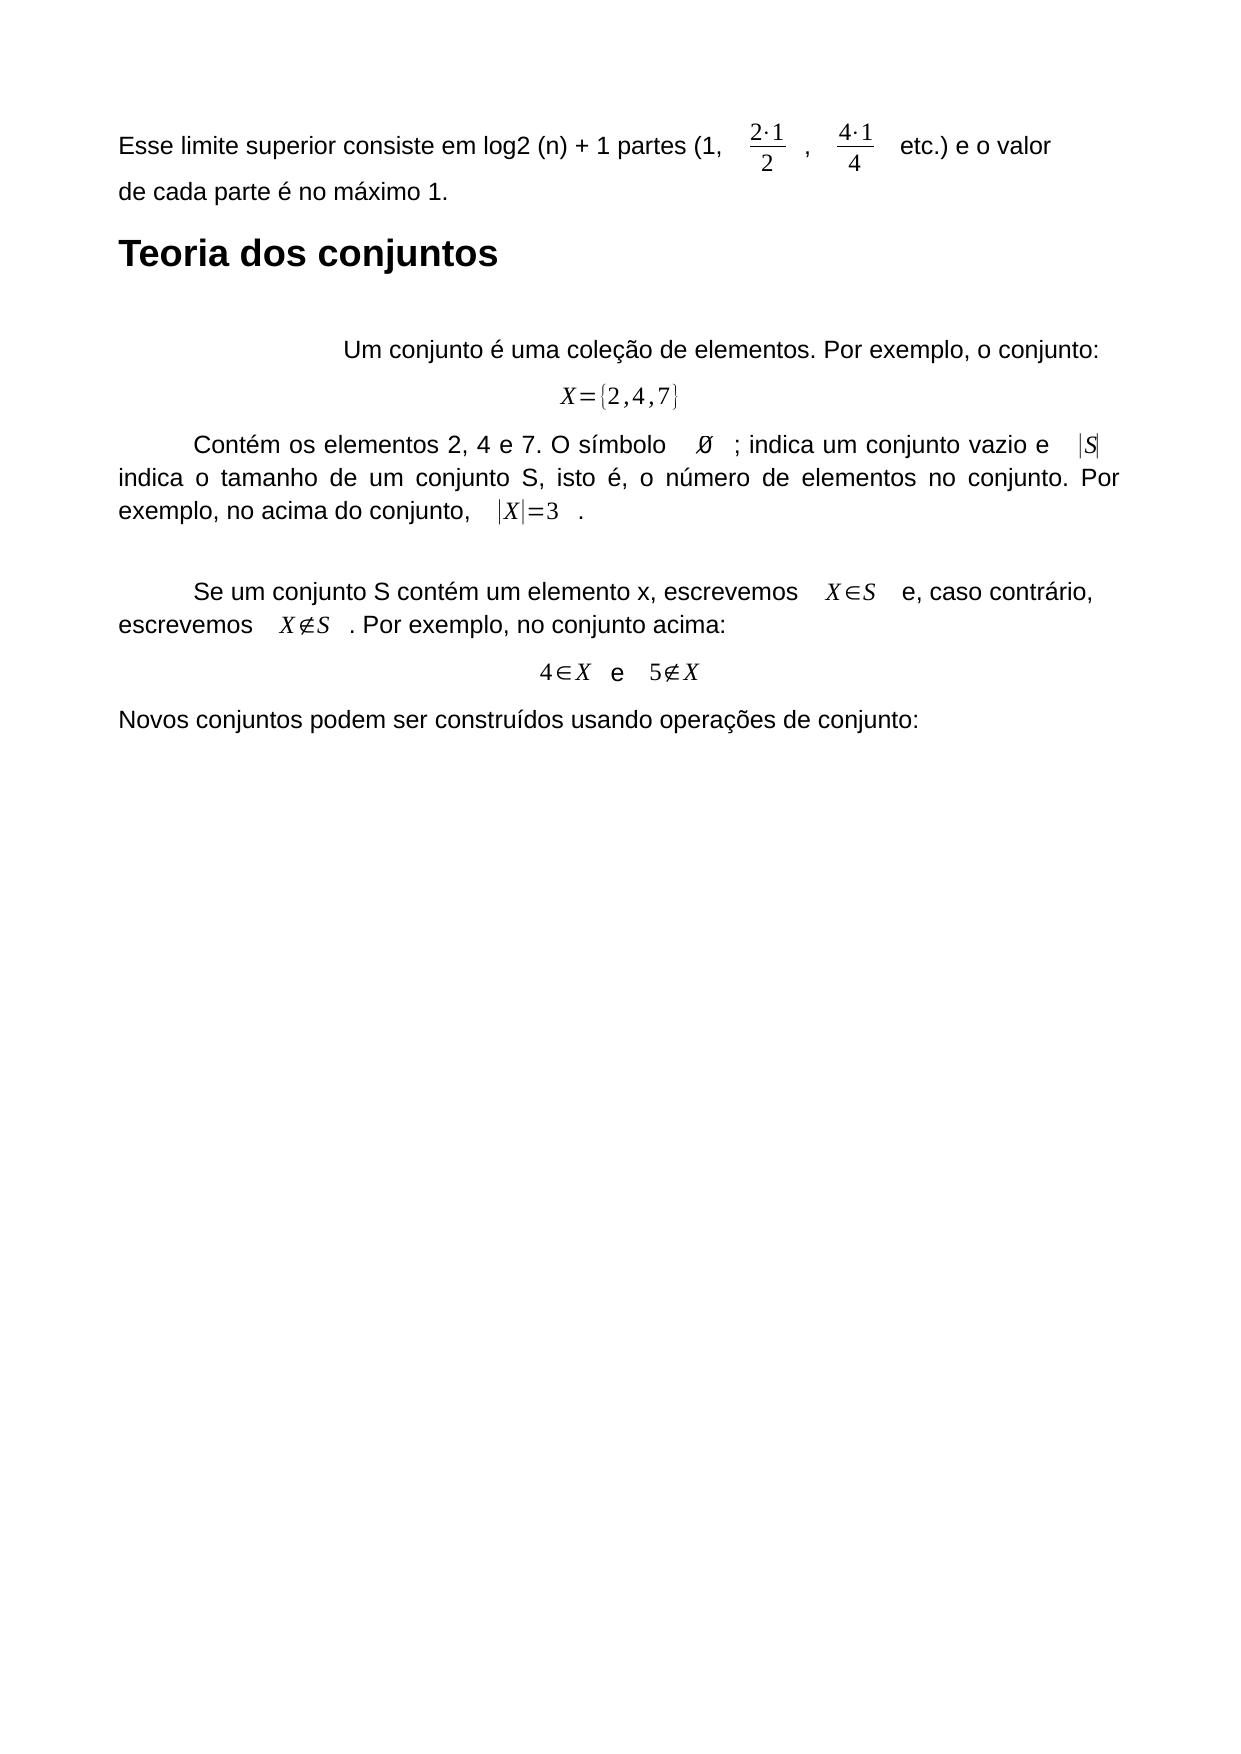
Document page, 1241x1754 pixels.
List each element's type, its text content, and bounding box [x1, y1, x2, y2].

text de cada parte é no máximo 1. [118, 177, 1122, 206]
text e [118, 658, 1122, 687]
text Se um conjunto S contém um elemento x, escrevemos e, caso contrário, escrevemos . Por exemplo, no conjunto acima: [118, 577, 1122, 639]
text Um conjunto é uma coleção de elementos. Por exemplo, o conjunto: [118, 334, 1122, 363]
text Esse limite superior consiste em log2 (n) + 1 partes (1, , etc.) e o valor [118, 118, 1122, 177]
text Novos conjuntos podem ser construídos usando operações de conjunto: [118, 705, 1122, 734]
subtitle Teoria dos conjuntos [118, 231, 1122, 274]
text Contém os elementos 2, 4 e 7. O símbolo ; indica um conjunto vazio e indica o tamanho de um conjunto S, isto é, o número de elementos no conjunto. Por exemplo, no acima do conjunto, . [118, 430, 1122, 525]
